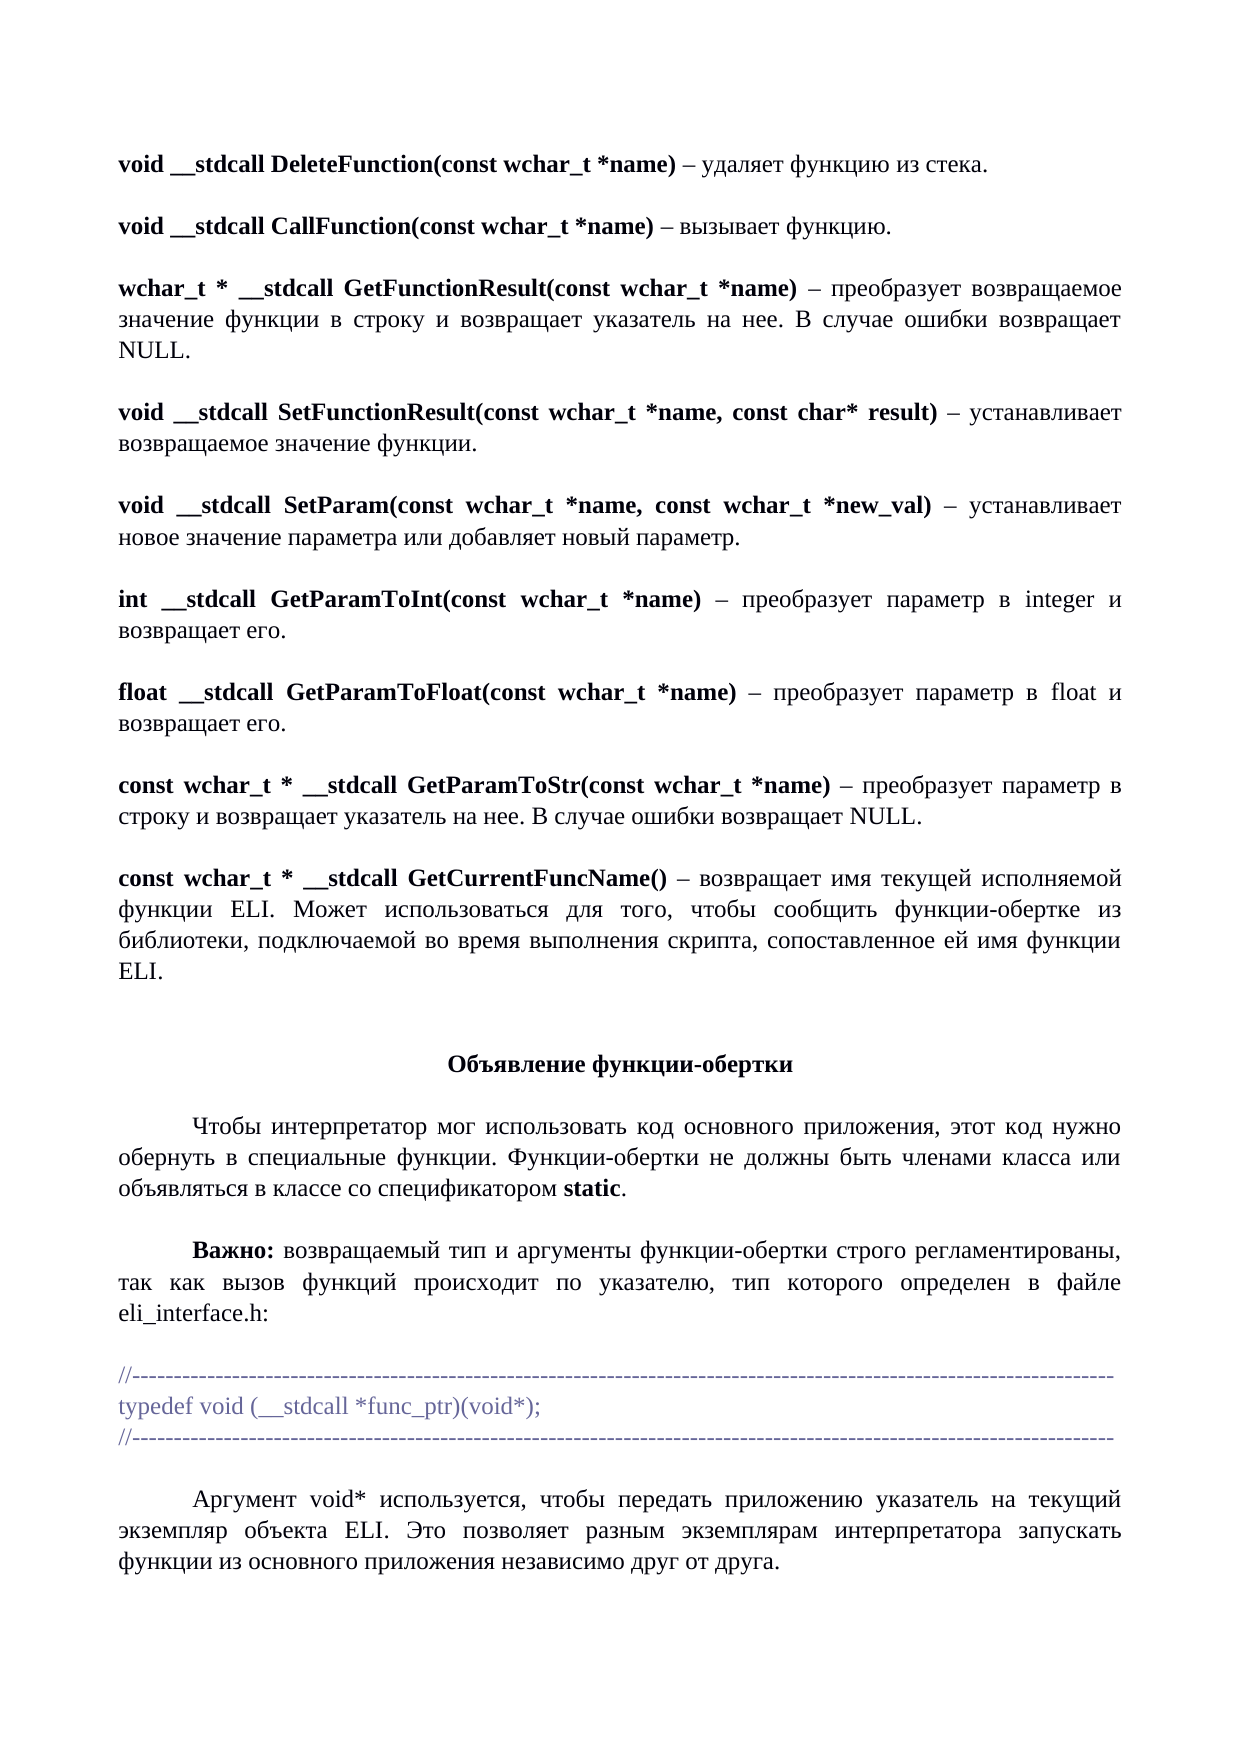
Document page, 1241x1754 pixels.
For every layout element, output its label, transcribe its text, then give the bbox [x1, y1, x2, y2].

text void __stdcall SetFunctionResult(const wchar_t *name, const char* result) – устанавливает возвращаемое значение функции. [118, 397, 1122, 457]
text const wchar_t * __stdcall GetCurrentFuncName() – возвращает имя текущей исполняемой функции ELI. Может использоваться для того, чтобы сообщить функции-обертке из библиотеки, подключаемой во время выполнения скрипта, сопоставленное ей имя функции ELI. [118, 863, 1122, 985]
text Объявление функции-обертки [118, 1049, 1122, 1078]
text Важно: возвращаемый тип и аргументы функции-обертки строго регламентированы, так как вызов функций происходит по указателю, тип которого определен в файле eli_interface.h: [118, 1236, 1122, 1326]
text //---------------------------------------------------------------------------------------------------------------------- [118, 1422, 1122, 1451]
text int __stdcall GetParamToInt(const wchar_t *name) – преобразует параметр в integer и возвращает его. [118, 584, 1122, 643]
text void __stdcall SetParam(const wchar_t *name, const wchar_t *new_val) – устанавливает новое значение параметра или добавляет новый параметр. [118, 491, 1122, 550]
text Аргумент void* используется, чтобы передать приложению указатель на текущий экземпляр объекта ELI. Это позволяет разным экземплярам интерпретатора запускать функции из основного приложения независимо друг от друга. [118, 1484, 1122, 1575]
text Чтобы интерпретатор мог использовать код основного приложения, этот код нужно обернуть в специальные функции. Функции-обертки не должны быть членами класса или объявляться в классе со спецификатором static. [118, 1111, 1122, 1202]
text float __stdcall GetParamToFloat(const wchar_t *name) – преобразует параметр в float и возвращает его. [118, 677, 1122, 737]
text typedef void (__stdcall *func_ptr)(void*); [118, 1391, 1122, 1419]
text const wchar_t * __stdcall GetParamToStr(const wchar_t *name) – преобразует параметр в строку и возвращает указатель на нее. В случае ошибки возвращает NULL. [118, 770, 1122, 830]
text //---------------------------------------------------------------------------------------------------------------------- [118, 1360, 1122, 1388]
text wchar_t * __stdcall GetFunctionResult(const wchar_t *name) – преобразует возвращаемое значение функции в строку и возвращает указатель на нее. В случае ошибки возвращает NULL. [118, 273, 1122, 364]
text void __stdcall CallFunction(const wchar_t *name) – вызывает функцию. [118, 211, 1122, 240]
text void __stdcall DeleteFunction(const wchar_t *name) – удаляет функцию из стека. [118, 149, 1122, 178]
